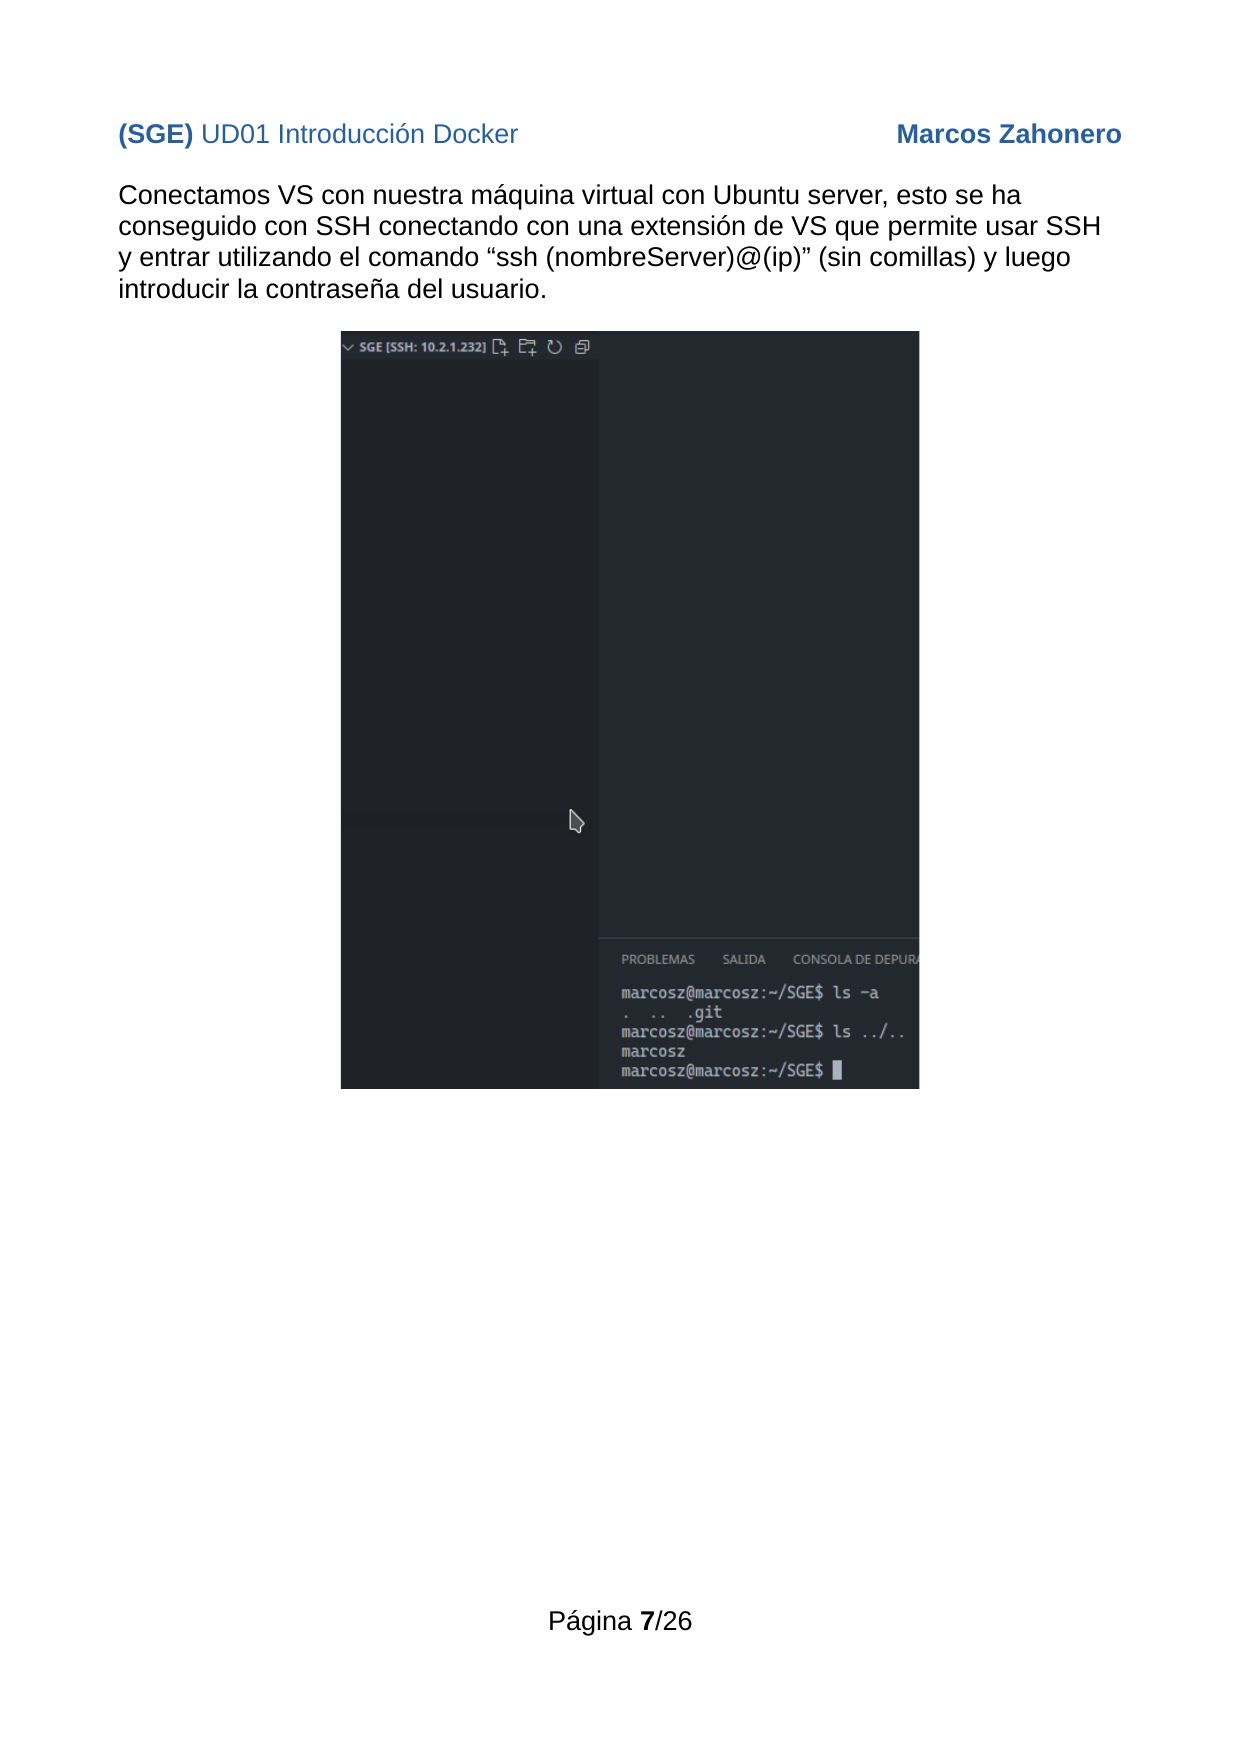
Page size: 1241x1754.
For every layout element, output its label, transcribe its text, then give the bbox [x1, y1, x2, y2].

picture [340, 331, 920, 1089]
text Conectamos VS con nuestra máquina virtual con Ubuntu server, esto se ha conseguido con SSH conectando con una extensión de VS que permite usar SSH y entrar utilizando el comando “ssh (nombreServer)@(ip)” (sin comillas) y luego introducir la contraseña del usuario. [118, 179, 1122, 304]
